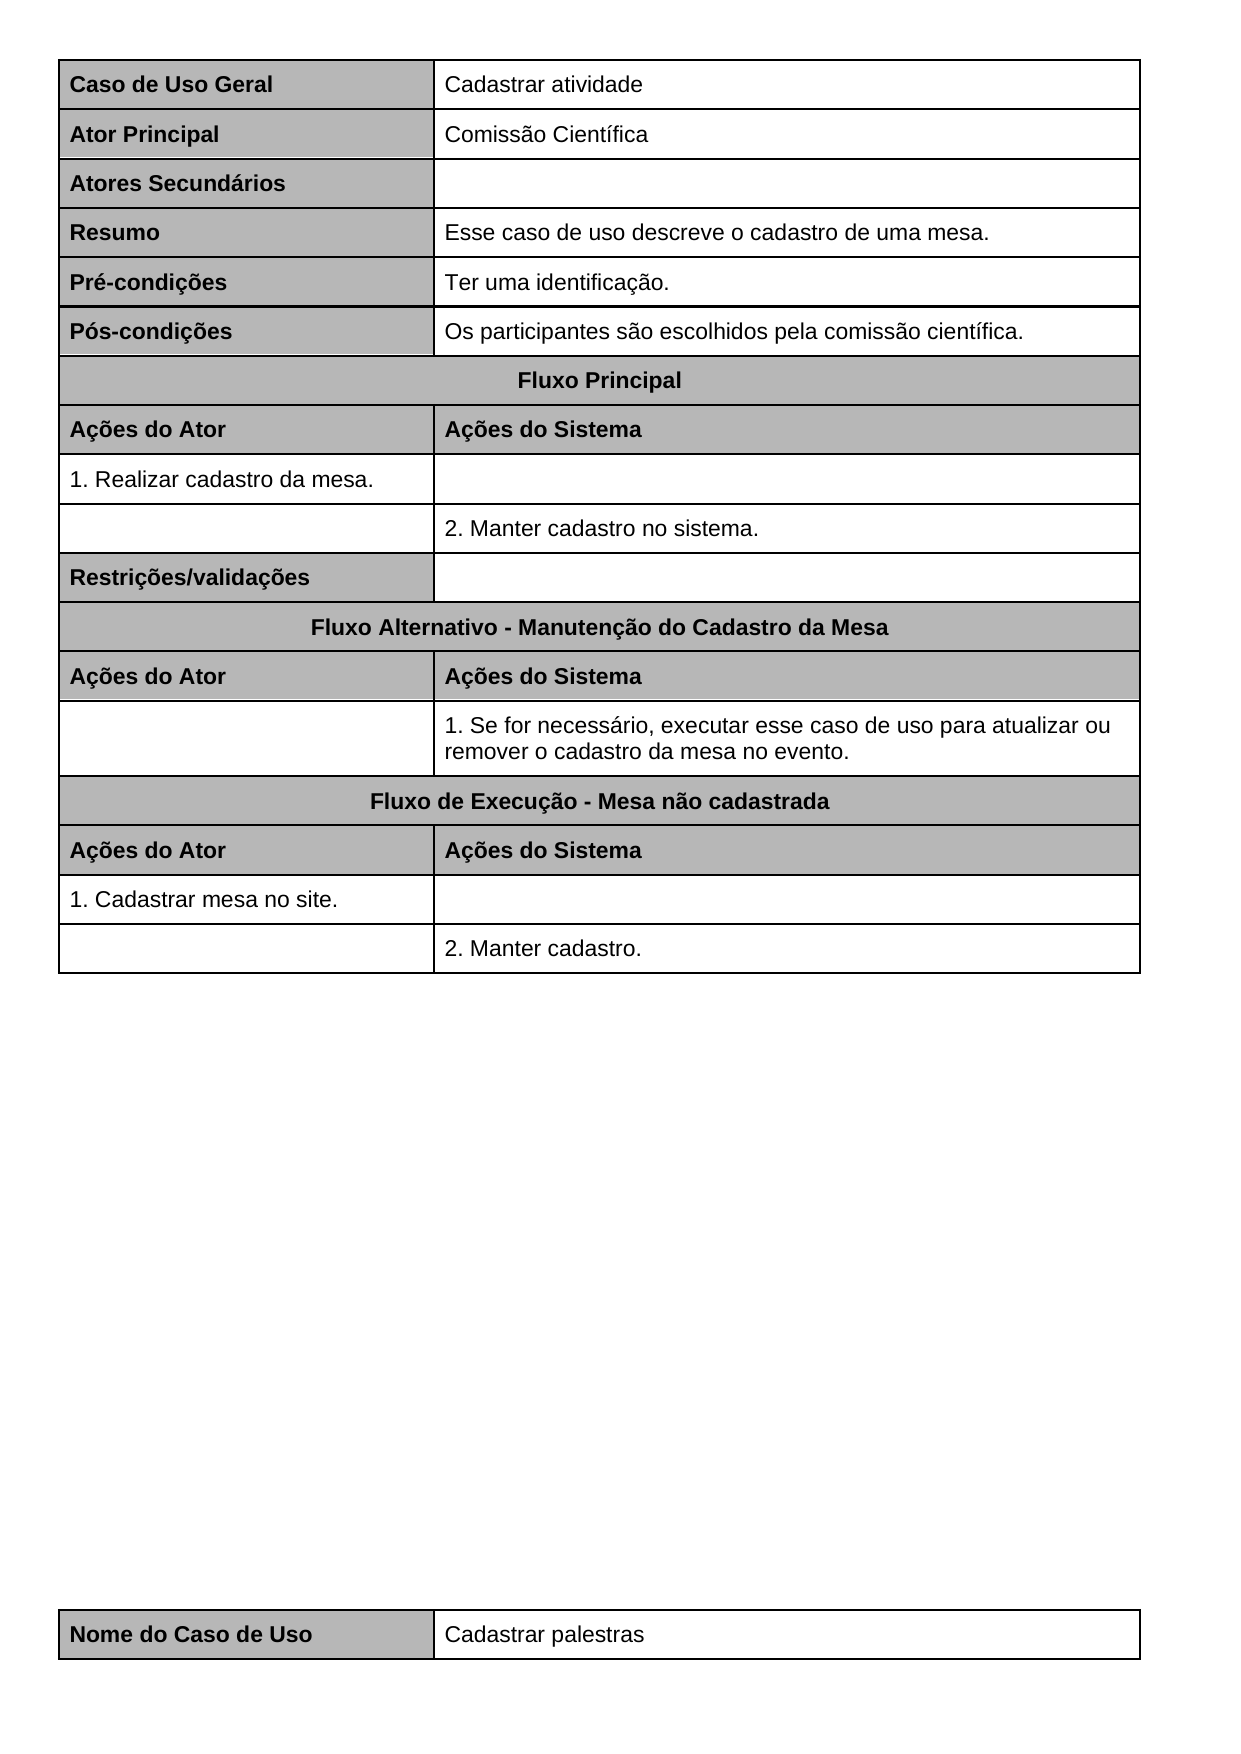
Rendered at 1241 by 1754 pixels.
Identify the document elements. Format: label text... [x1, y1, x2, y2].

table_cell [435, 554, 1139, 601]
table_cell [60, 925, 433, 972]
table_cell [435, 876, 1139, 923]
table_cell Caso de Uso Geral [60, 61, 433, 108]
table_cell Fluxo Alternativo - Manutenção do Cadastro da Mesa [60, 603, 1139, 650]
table_cell [435, 455, 1139, 502]
table_cell Os participantes são escolhidos pela comissão científica. [435, 308, 1139, 354]
table_cell 2. Manter cadastro. [435, 925, 1139, 972]
table_header Nome do Caso de Uso [60, 1611, 433, 1658]
table_cell 1. Se for necessário, executar esse caso de uso para atualizar ou remover o cadastro da mesa no evento. [435, 702, 1139, 775]
table_cell [60, 505, 433, 552]
table_cell Ações do Ator [60, 652, 433, 699]
table_cell Ações do Ator [60, 826, 433, 874]
table_cell Restrições/validações [60, 554, 433, 601]
table_cell Pós-condições [60, 308, 433, 354]
table_cell Ações do Sistema [435, 652, 1139, 699]
table_cell Fluxo de Execução - Mesa não cadastrada [60, 777, 1139, 824]
table_cell Comissão Científica [435, 110, 1139, 157]
table_cell 2. Manter cadastro no sistema. [435, 505, 1139, 552]
table_cell Cadastrar atividade [435, 61, 1139, 108]
table_cell Ações do Sistema [435, 826, 1139, 874]
table_cell [435, 160, 1139, 207]
table_cell Ações do Sistema [435, 406, 1139, 453]
table_cell 1. Cadastrar mesa no site. [60, 876, 433, 923]
table_header Cadastrar palestras [435, 1611, 1139, 1658]
table_cell Fluxo Principal [60, 357, 1139, 404]
table_cell Esse caso de uso descreve o cadastro de uma mesa. [435, 209, 1139, 256]
table_cell 1. Realizar cadastro da mesa. [60, 455, 433, 502]
table_cell Pré-condições [60, 258, 433, 305]
table_cell Ator Principal [60, 110, 433, 157]
table_cell Ter uma identificação. [435, 258, 1139, 305]
table_cell [60, 702, 433, 775]
table_cell Resumo [60, 209, 433, 256]
table_cell Atores Secundários [60, 160, 433, 207]
table_cell Ações do Ator [60, 406, 433, 453]
